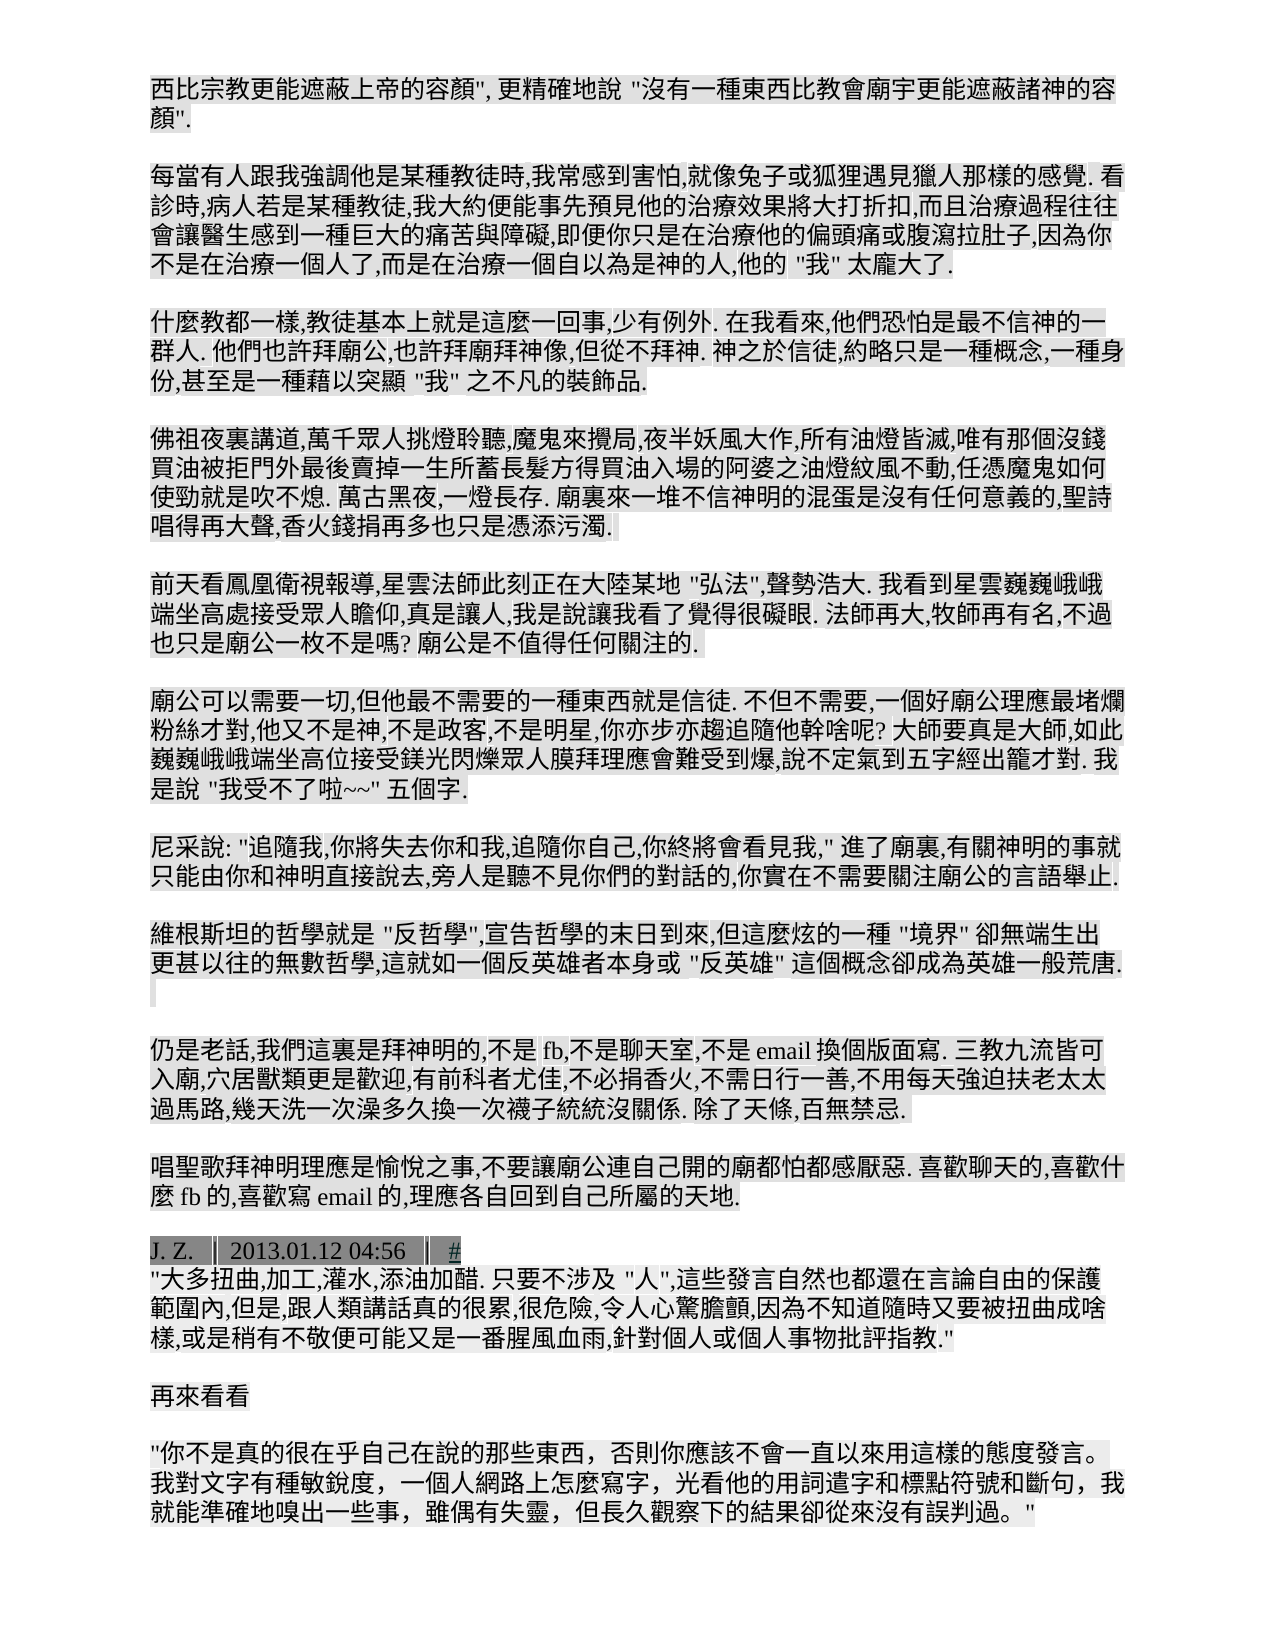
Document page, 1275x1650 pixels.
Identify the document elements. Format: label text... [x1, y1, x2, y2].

text J. Z. | 2013.01.12 04:56 | # [150, 1236, 1125, 1265]
text "大多扭曲,加工,灌水,添油加醋. 只要不涉及 "人",這些發言自然也都還在言論自由的保護範圍內,但是,跟人類講話真的很累,很危險,令人心驚膽顫,因為不知道隨時又要被扭曲成啥樣,或是稍有不敬便可能又是一番腥風血雨,針對個人或個人事物批評指教." 再來看看 "你不是真的很在乎自己在說的那些東西，否則你應該不會一直以來用這樣的態度發言。我對文字有種敏銳度，一個人網路上怎麼寫字，光看他的用詞遣字和標點符號和斷句，我就能準確地嗅出一些事，雖偶有失靈，但長久觀察下的結果卻從來沒有誤判過。" [150, 1265, 1125, 1556]
text 西比宗教更能遮蔽上帝的容顏", 更精確地說 "沒有一種東西比教會廟宇更能遮蔽諸神的容顏". 每當有人跟我強調他是某種教徒時,我常感到害怕,就像兔子或狐狸遇見獵人那樣的感覺. 看診時,病人若是某種教徒,我大約便能事先預見他的治療效果將大打折扣,而且治療過程往往會讓醫生感到一種巨大的痛苦與障礙,即便你只是在治療他的偏頭痛或腹瀉拉肚子,因為你不是在治療一個人了,而是在治療一個自以為是神的人,他的 "我" 太龐大了. 什麼教都一樣,教徒基本上就是這麼一回事,少有例外. 在我看來,他們恐怕是最不信神的一群人. 他們也許拜廟公,也許拜廟拜神像,但從不拜神. 神之於信徒,約略只是一種概念,一種身份,甚至是一種藉以突顯 "我" 之不凡的裝飾品. 佛祖夜裏講道,萬千眾人挑燈聆聽,魔鬼來攪局,夜半妖風大作,所有油燈皆滅,唯有那個沒錢買油被拒門外最後賣掉一生所蓄長髮方得買油入場的阿婆之油燈紋風不動,任憑魔鬼如何使勁就是吹不熄. 萬古黑夜,一燈長存. 廟裏來一堆不信神明的混蛋是沒有任何意義的,聖詩唱得再大聲,香火錢捐再多也只是憑添污濁. 前天看鳳凰衛視報導,星雲法師此刻正在大陸某地 "弘法",聲勢浩大. 我看到星雲巍巍峨峨端坐高處接受眾人瞻仰,真是讓人,我是說讓我看了覺得很礙眼. 法師再大,牧師再有名,不過也只是廟公一枚不是嗎? 廟公是不值得任何關注的. 廟公可以需要一切,但他最不需要的一種東西就是信徒. 不但不需要,一個好廟公理應最堵爛粉絲才對,他又不是神,不是政客,不是明星,你亦步亦趨追隨他幹啥呢? 大師要真是大師,如此巍巍峨峨端坐高位接受鎂光閃爍眾人膜拜理應會難受到爆,說不定氣到五字經出籠才對. 我是說 "我受不了啦~~" 五個字. 尼采說: "追隨我,你將失去你和我,追隨你自己,你終將會看見我," 進了廟裏,有關神明的事就只能由你和神明直接說去,旁人是聽不見你們的對話的,你實在不需要關注廟公的言語舉止. 維根斯坦的哲學就是 "反哲學",宣告哲學的末日到來,但這麼炫的一種 "境界" 卻無端生出更甚以往的無數哲學,這就如一個反英雄者本身或 "反英雄" 這個概念卻成為英雄一般荒唐. 仍是老話,我們這裏是拜神明的,不是fb,不是聊天室,不是email換個版面寫. 三教九流皆可入廟,穴居獸類更是歡迎,有前科者尤佳,不必捐香火,不需日行一善,不用每天強迫扶老太太過馬路,幾天洗一次澡多久換一次襪子統統沒關係. 除了天條,百無禁忌. 唱聖歌拜神明理應是愉悅之事,不要讓廟公連自己開的廟都怕都感厭惡. 喜歡聊天的,喜歡什麼fb的,喜歡寫email的,理應各自回到自己所屬的天地. [150, 75, 1125, 1211]
